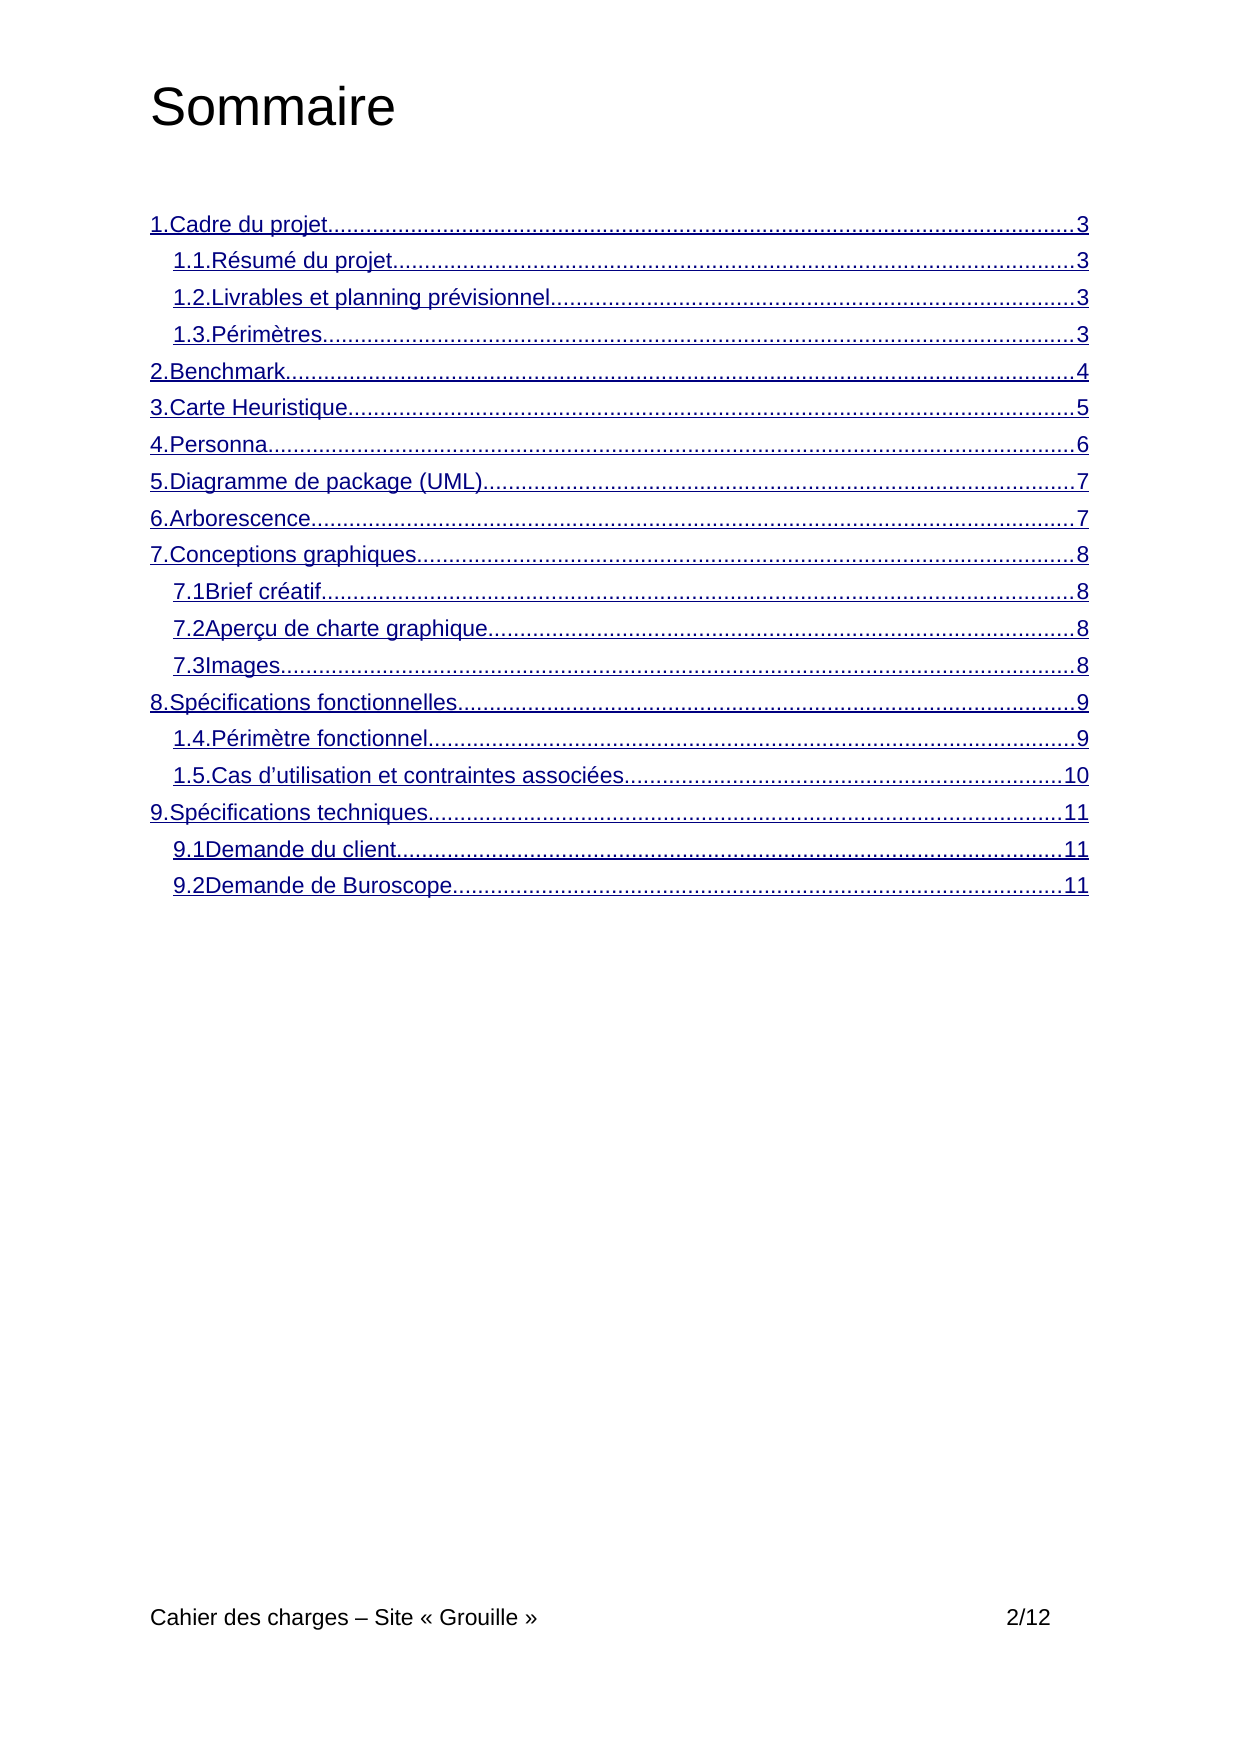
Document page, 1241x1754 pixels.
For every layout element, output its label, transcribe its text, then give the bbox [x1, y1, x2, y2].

text 1. Cadre du projet 3 [150, 211, 1090, 237]
text 6. Arborescence 7 [150, 505, 1090, 531]
text 1.5. Cas d’utilisation et contraintes associées 10 [173, 762, 1090, 788]
text 1.4. Périmètre fonctionnel 9 [173, 725, 1090, 752]
text 2. Benchmark 4 [150, 358, 1090, 384]
text 7.2 Aperçu de charte graphique 8 [173, 615, 1090, 641]
text 8. Spécifications fonctionnelles 9 [150, 688, 1090, 715]
text 7.3 Images 8 [173, 652, 1090, 678]
text 9.2 Demande de Buroscope 11 [173, 872, 1090, 899]
text 1.3. Périmètres 3 [173, 321, 1090, 347]
text 7. Conceptions graphiques 8 [150, 541, 1090, 568]
subtitle Sommaire [150, 75, 1090, 137]
text 9.1 Demande du client 11 [173, 836, 1090, 862]
text 7.1 Brief créatif 8 [173, 578, 1090, 604]
text 9. Spécifications techniques 11 [150, 799, 1090, 825]
text 3. Carte Heuristique 5 [150, 394, 1090, 421]
text 5. Diagramme de package (UML) 7 [150, 468, 1090, 494]
text 1.1. Résumé du projet 3 [173, 247, 1090, 274]
text 4. Personna 6 [150, 431, 1090, 457]
text 1.2. Livrables et planning prévisionnel 3 [173, 284, 1090, 310]
